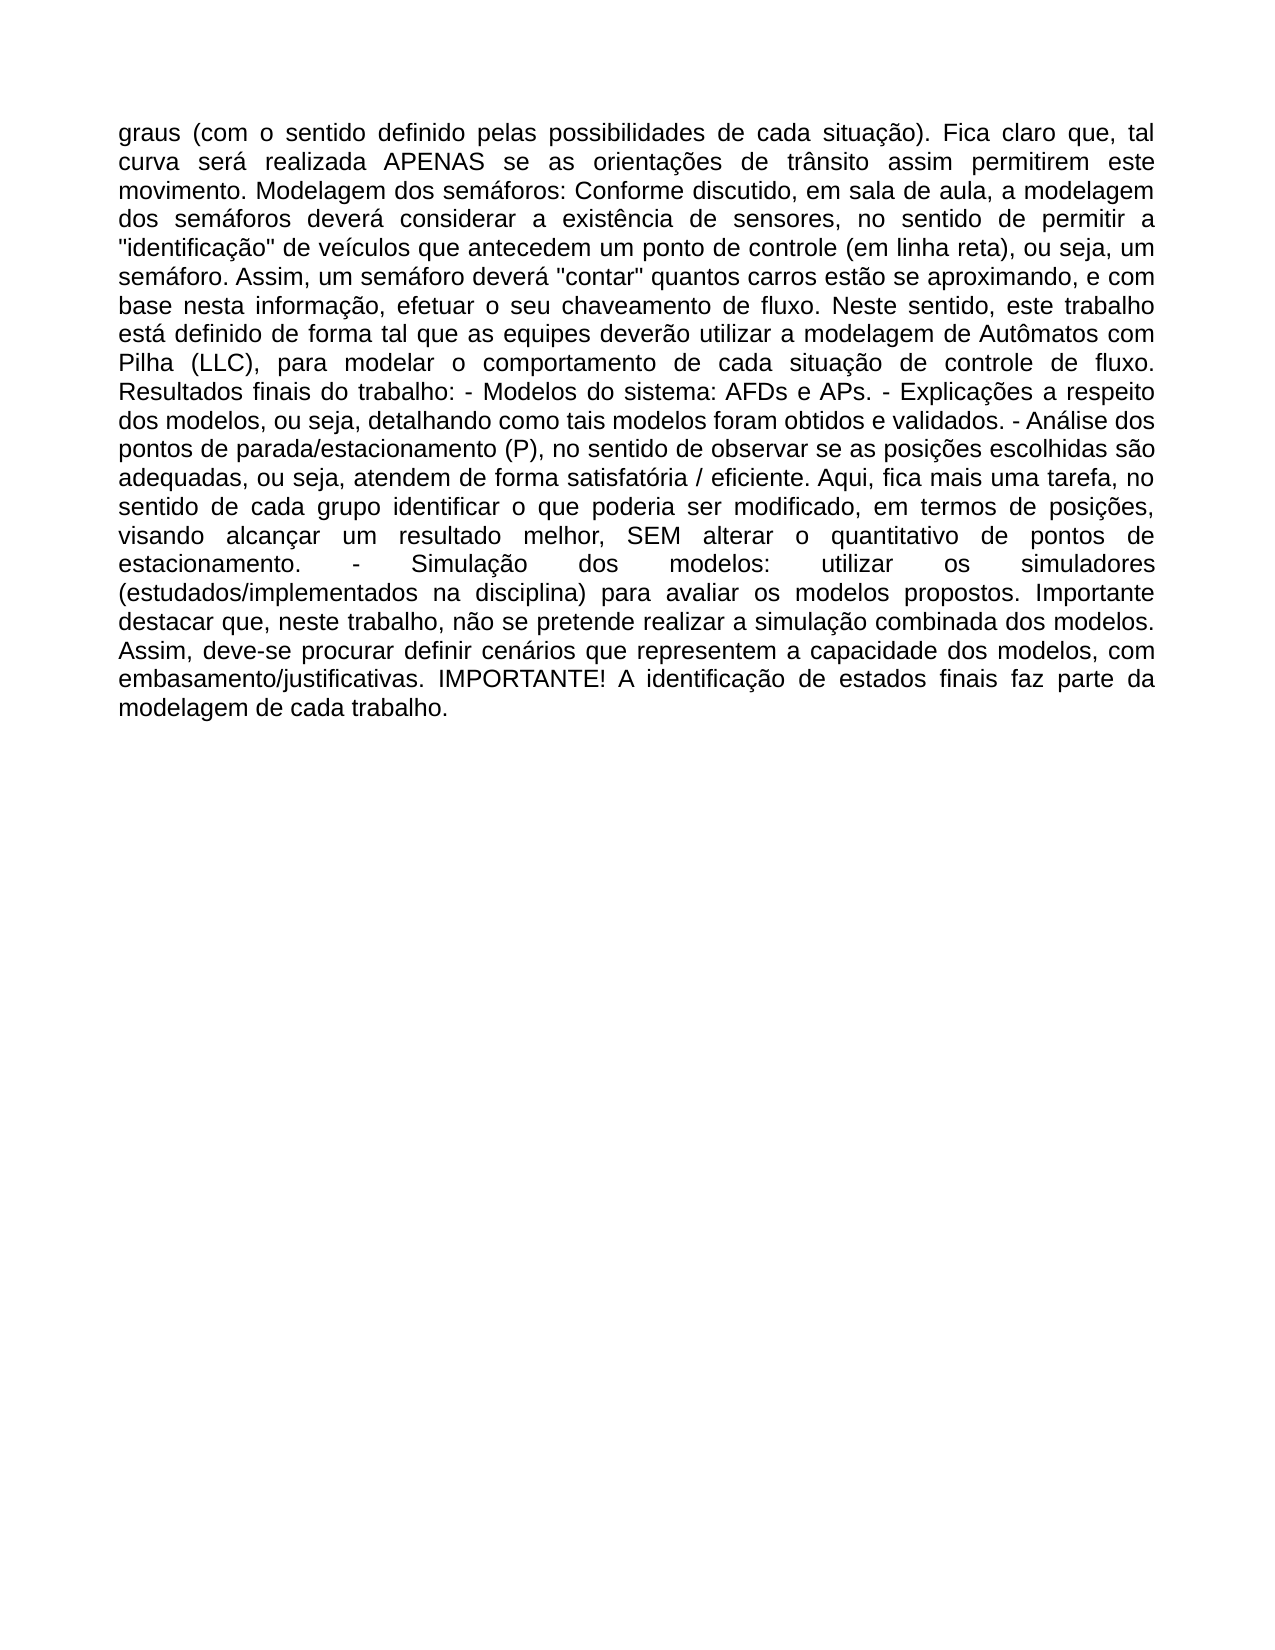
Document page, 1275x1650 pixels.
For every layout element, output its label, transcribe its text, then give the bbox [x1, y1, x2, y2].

text graus (com o sentido definido pelas possibilidades de cada situação). Fica claro que, tal curva será realizada APENAS se as orientações de trânsito assim permitirem este movimento. Modelagem dos semáforos: Conforme discutido, em sala de aula, a modelagem dos semáforos deverá considerar a existência de sensores, no sentido de permitir a "identificação" de veículos que antecedem um ponto de controle (em linha reta), ou seja, um semáforo. Assim, um semáforo deverá "contar" quantos carros estão se aproximando, e com base nesta informação, efetuar o seu chaveamento de fluxo. Neste sentido, este trabalho está definido de forma tal que as equipes deverão utilizar a modelagem de Autômatos com Pilha (LLC), para modelar o comportamento de cada situação de controle de fluxo. Resultados finais do trabalho: - Modelos do sistema: AFDs e APs. - Explicações a respeito dos modelos, ou seja, detalhando como tais modelos foram obtidos e validados. - Análise dos pontos de parada/estacionamento (P), no sentido de observar se as posições escolhidas são adequadas, ou seja, atendem de forma satisfatória / eficiente. Aqui, fica mais uma tarefa, no sentido de cada grupo identificar o que poderia ser modificado, em termos de posições, visando alcançar um resultado melhor, SEM alterar o quantitativo de pontos de estacionamento. - Simulação dos modelos: utilizar os simuladores (estudados/implementados na disciplina) para avaliar os modelos propostos. Importante destacar que, neste trabalho, não se pretende realizar a simulação combinada dos modelos. Assim, deve-se procurar definir cenários que representem a capacidade dos modelos, com embasamento/justificativas. IMPORTANTE! A identificação de estados finais faz parte da modelagem de cada trabalho. [118, 118, 1157, 722]
